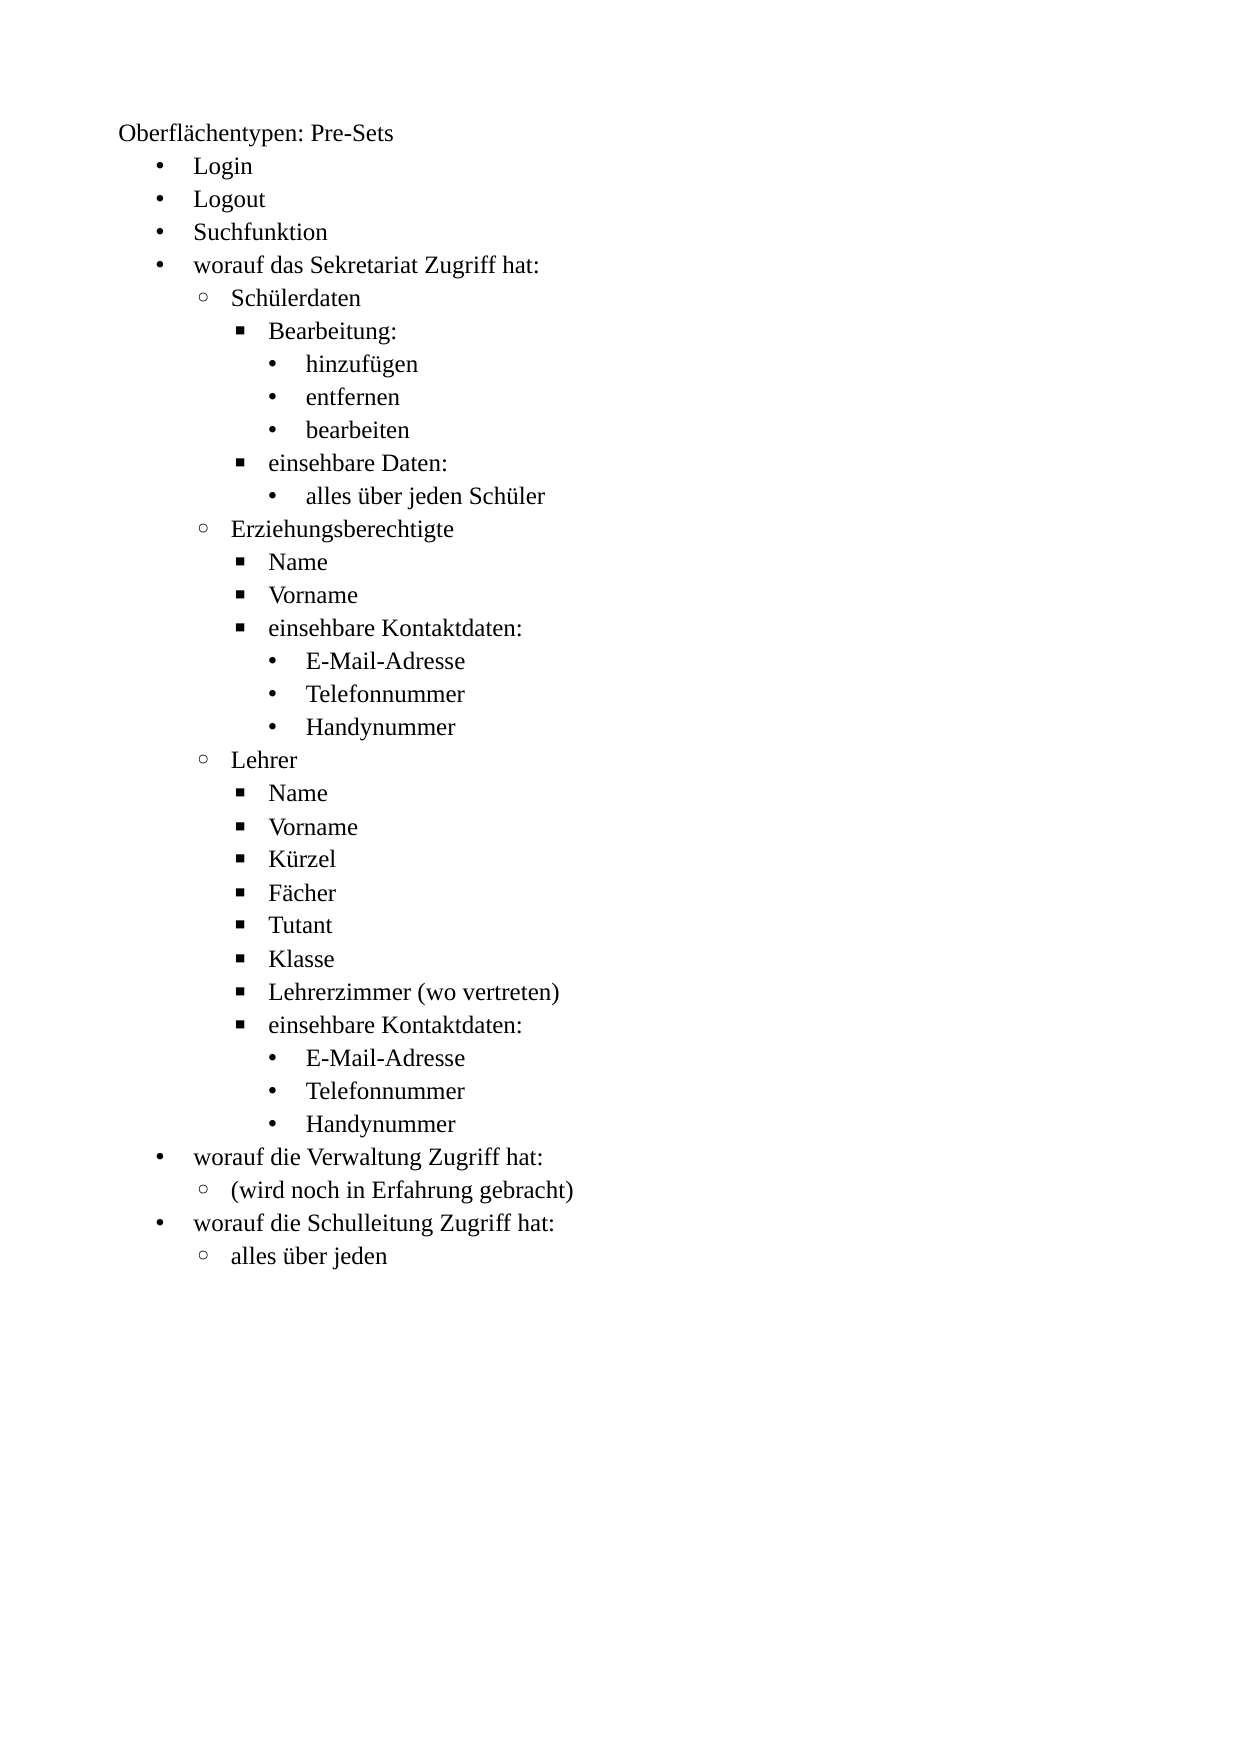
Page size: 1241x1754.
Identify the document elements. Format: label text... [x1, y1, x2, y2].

list Handynummer [268, 1109, 1122, 1137]
list E-Mail-Adresse [268, 646, 1122, 675]
list Name [231, 547, 1122, 576]
text Oberflächentypen: Pre-Sets [118, 118, 1122, 147]
list Telefonnummer [268, 1076, 1122, 1104]
list worauf die Verwaltung Zugriff hat: [156, 1142, 1122, 1171]
list Vorname [231, 812, 1122, 840]
list Login [156, 151, 1122, 180]
list Lehrerzimmer (wo vertreten) [231, 977, 1122, 1005]
list Suchfunktion [156, 217, 1122, 246]
list Handynummer [268, 712, 1122, 741]
list Name [231, 778, 1122, 807]
list alles über jeden Schüler [268, 481, 1122, 510]
list alles über jeden [193, 1241, 1122, 1269]
list Logout [156, 184, 1122, 213]
list (wird noch in Erfahrung gebracht) [193, 1175, 1122, 1203]
list Schülerdaten [193, 283, 1122, 312]
list Telefonnummer [268, 679, 1122, 708]
list worauf das Sekretariat Zugriff hat: [156, 250, 1122, 279]
list E-Mail-Adresse [268, 1043, 1122, 1071]
list Tutant [231, 911, 1122, 939]
list Lehrer [193, 746, 1122, 774]
list Vorname [231, 580, 1122, 609]
list einsehbare Kontaktdaten: [231, 1010, 1122, 1038]
list Erziehungsberechtigte [193, 514, 1122, 543]
list entfernen [268, 382, 1122, 411]
list worauf die Schulleitung Zugriff hat: [156, 1208, 1122, 1237]
list Bearbeitung: [231, 316, 1122, 345]
list einsehbare Kontaktdaten: [231, 613, 1122, 642]
list Fächer [231, 878, 1122, 906]
list hinzufügen [268, 349, 1122, 378]
list bearbeiten [268, 415, 1122, 444]
list Kürzel [231, 844, 1122, 873]
list einsehbare Daten: [231, 448, 1122, 477]
list Klasse [231, 944, 1122, 972]
